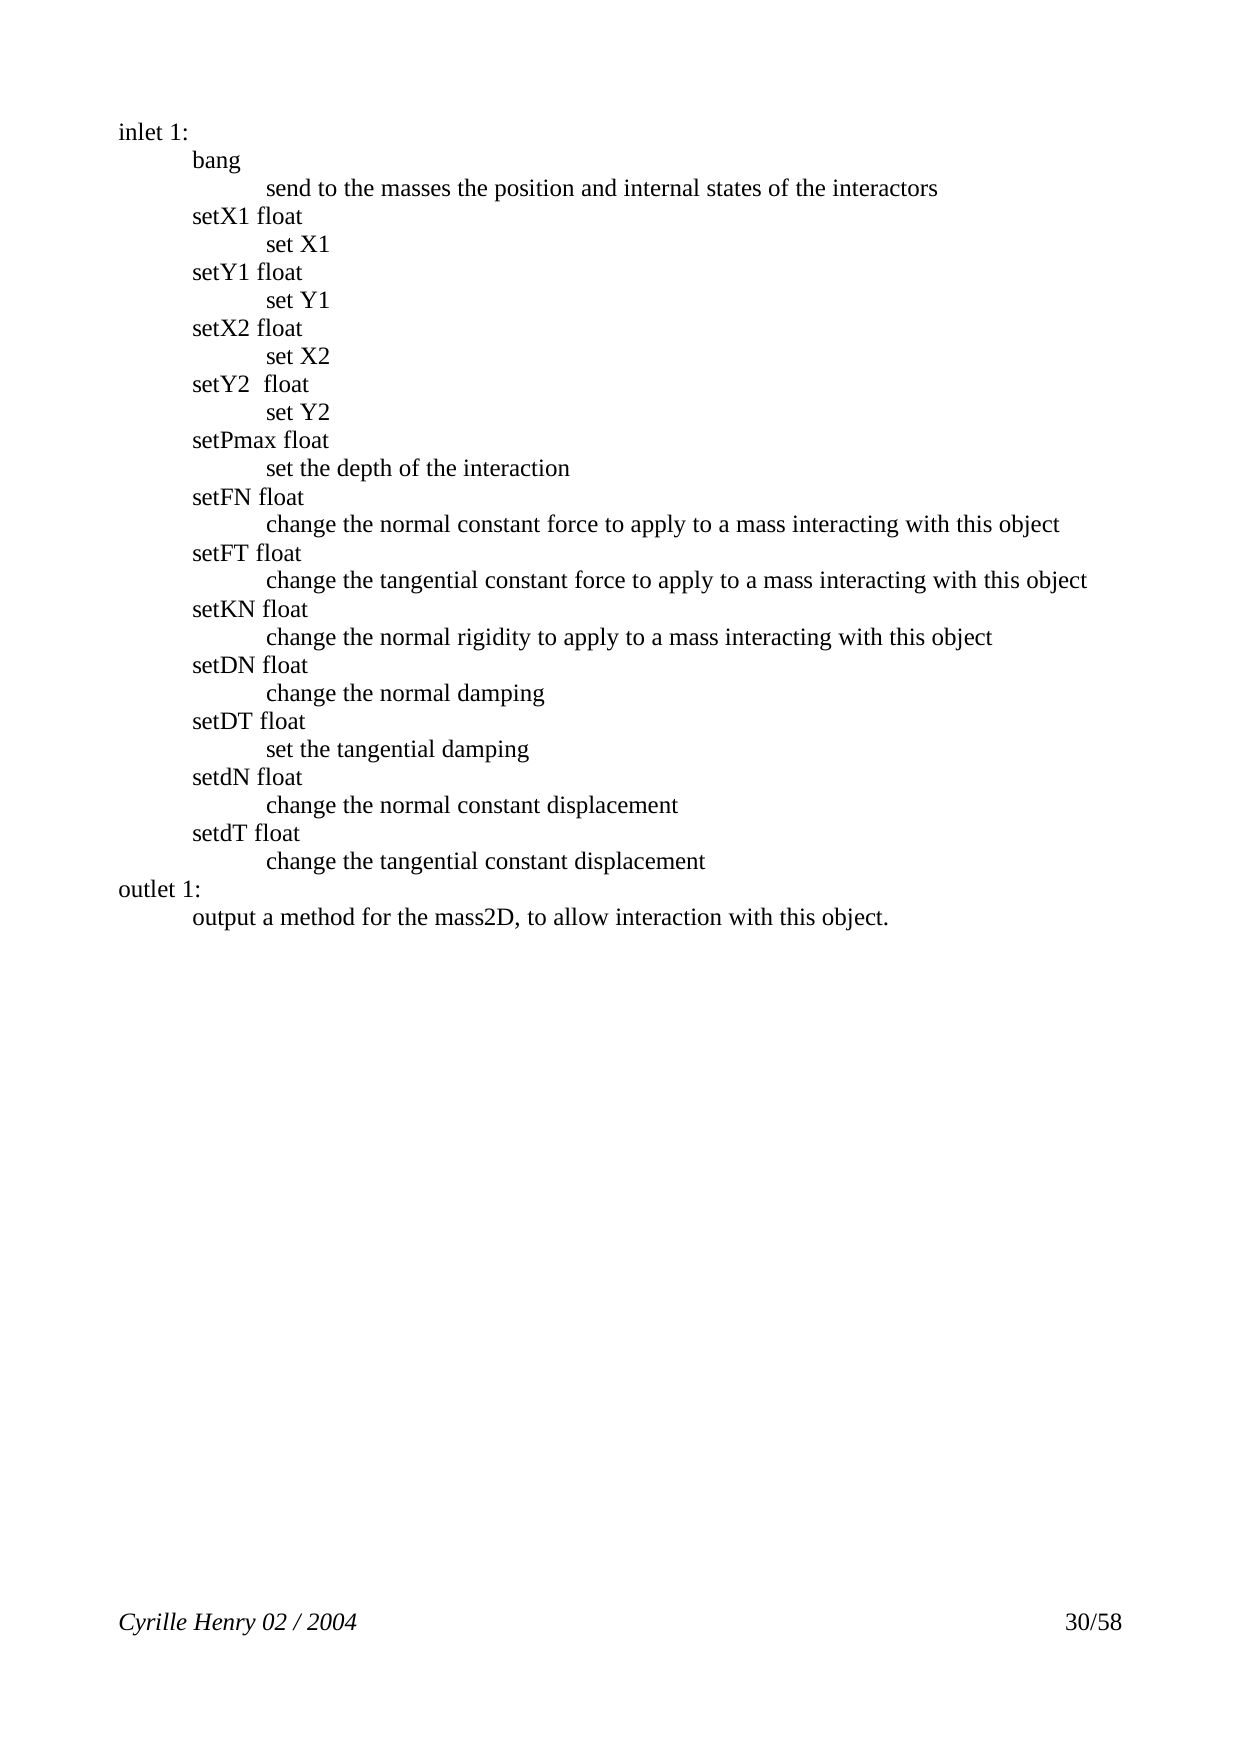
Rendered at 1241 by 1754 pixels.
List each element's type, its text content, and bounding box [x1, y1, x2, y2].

text send to the masses the position and internal states of the interactors [118, 174, 1122, 202]
text set X1 [118, 230, 1122, 258]
text setY1 float [118, 258, 1122, 286]
text setDN float [118, 651, 1122, 678]
text setDT float [118, 707, 1122, 734]
text setFN float [118, 482, 1122, 510]
text change the tangential constant force to apply to a mass interacting with this object [118, 566, 1122, 594]
text setY2 float [118, 370, 1122, 398]
text change the normal constant force to apply to a mass interacting with this object [118, 510, 1122, 538]
text output a method for the mass2D, to allow interaction with this object. [118, 903, 1122, 931]
text outlet 1: [118, 875, 1122, 903]
text change the normal constant displacement [118, 791, 1122, 819]
text change the normal rigidity to apply to a mass interacting with this object [118, 622, 1122, 651]
text setX2 float [118, 314, 1122, 342]
text setdT float [118, 819, 1122, 847]
text setdN float [118, 763, 1122, 791]
text inlet 1: [118, 118, 1122, 146]
text set Y2 [118, 398, 1122, 426]
text set X2 [118, 342, 1122, 370]
text set Y1 [118, 286, 1122, 314]
text set the tangential damping [118, 734, 1122, 763]
text setKN float [118, 594, 1122, 622]
text change the normal damping [118, 678, 1122, 707]
text setX1 float [118, 202, 1122, 230]
text setFT float [118, 538, 1122, 566]
text change the tangential constant displacement [118, 847, 1122, 875]
text setPmax float [118, 426, 1122, 454]
text bang [118, 146, 1122, 174]
text set the depth of the interaction [118, 454, 1122, 482]
